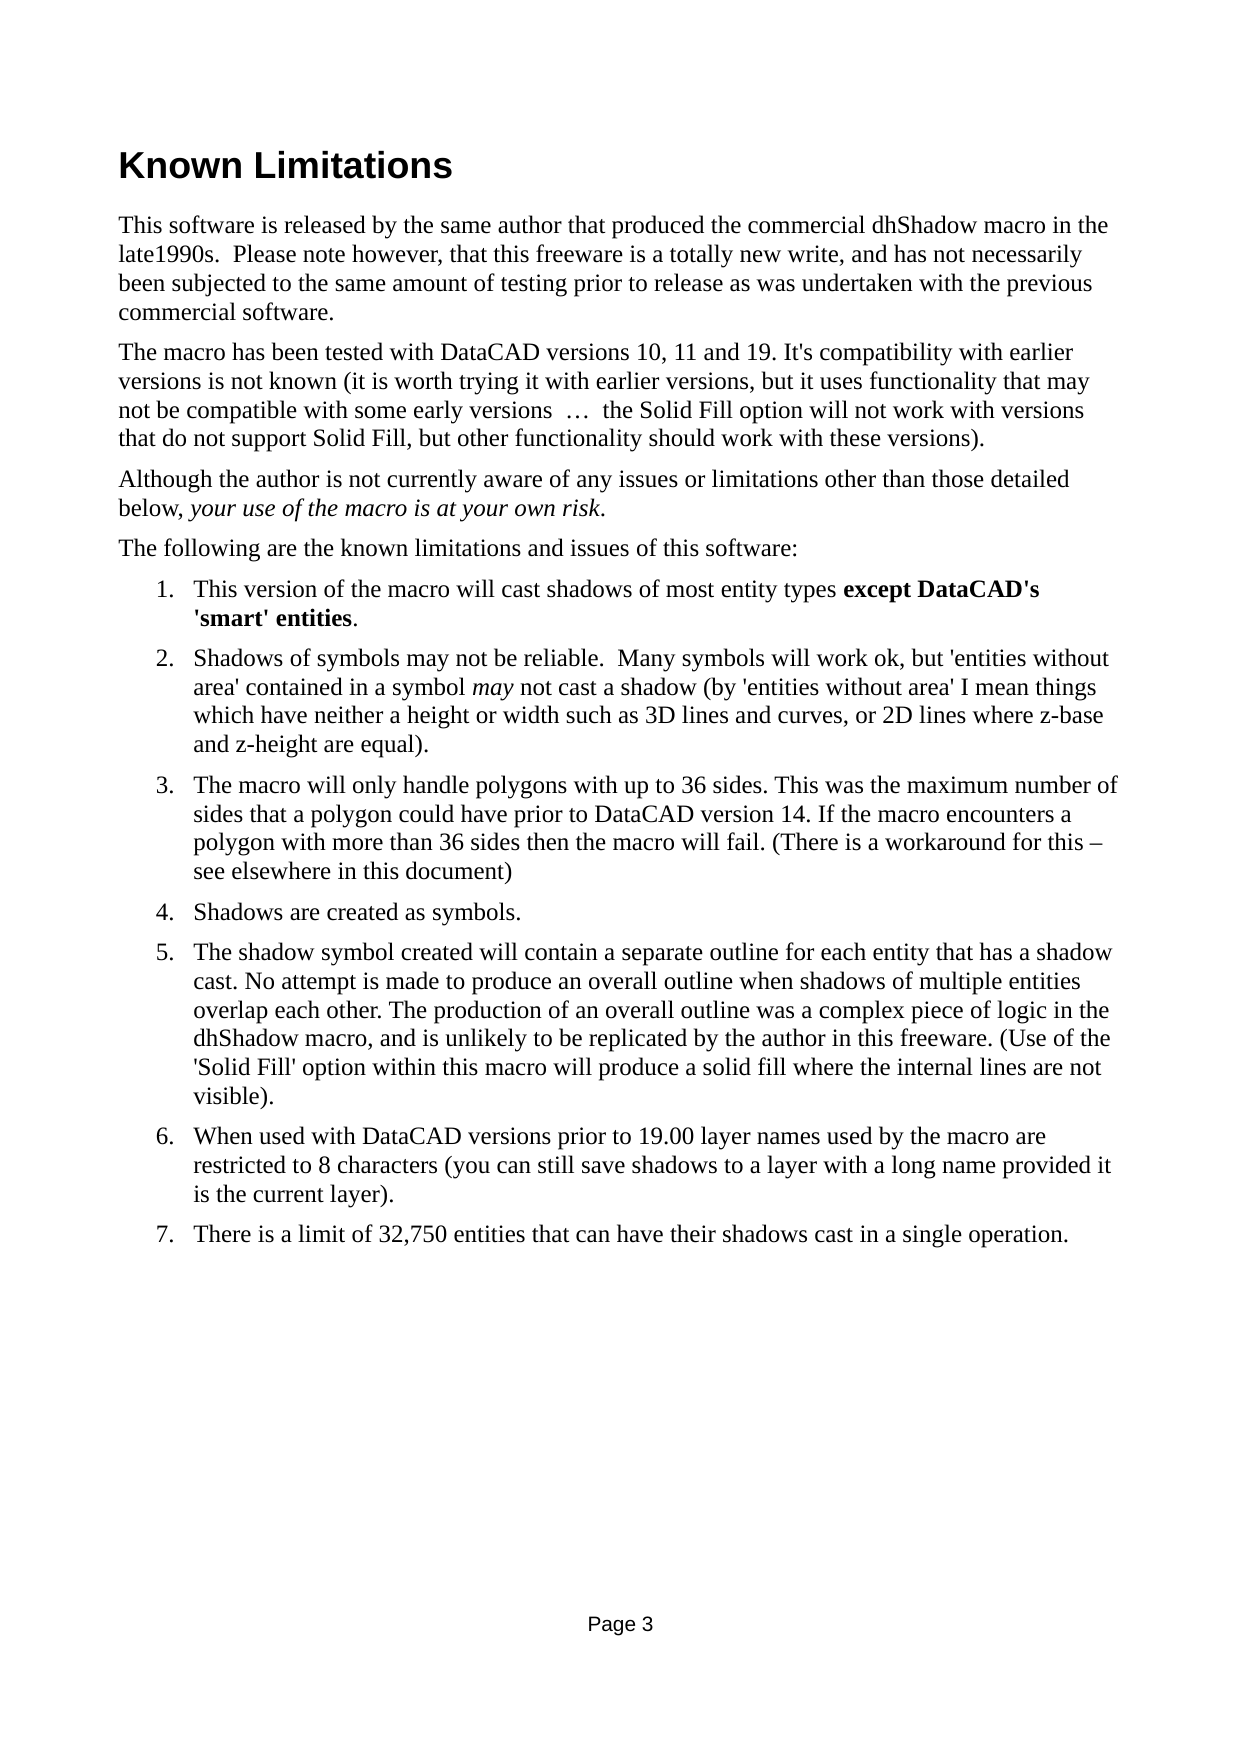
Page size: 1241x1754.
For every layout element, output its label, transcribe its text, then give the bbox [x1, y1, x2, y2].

list This version of the macro will cast shadows of most entity types except DataCAD's 'smart' entities. [156, 574, 1122, 631]
text The macro has been tested with DataCAD versions 10, 11 and 19. It's compatibility with earlier versions is not known (it is worth trying it with earlier versions, but it uses functionality that may not be compatible with some early versions … the Solid Fill option will not work with versions that do not support Solid Fill, but other functionality should work with these versions). [118, 337, 1122, 452]
list The macro will only handle polygons with up to 36 sides. This was the maximum number of sides that a polygon could have prior to DataCAD version 14. If the macro encounters a polygon with more than 36 sides then the macro will fail. (There is a workaround for this – see elsewhere in this document) [156, 770, 1122, 885]
list When used with DataCAD versions prior to 19.00 layer names used by the macro are restricted to 8 characters (you can still save shadows to a layer with a long name provided it is the current layer). [156, 1121, 1122, 1208]
list The shadow symbol created will contain a separate outline for each entity that has a shadow cast. No attempt is made to produce an overall outline when shadows of multiple entities overlap each other. The production of an overall outline was a complex piece of logic in the dhShadow macro, and is unlikely to be replicated by the author in this freeware. (Use of the 'Solid Fill' option within this macro will produce a solid fill where the internal lines are not visible). [156, 937, 1122, 1110]
text Although the author is not currently aware of any issues or limitations other than those detailed below, your use of the macro is at your own risk. [118, 464, 1122, 522]
list Shadows are created as symbols. [156, 897, 1122, 925]
list There is a limit of 32,750 entities that can have their shadows cast in a single operation. [156, 1219, 1122, 1248]
subtitle Known Limitations [118, 143, 1122, 186]
text The following are the known limitations and issues of this software: [118, 533, 1122, 562]
text This software is released by the same author that produced the commercial dhShadow macro in the late1990s. Please note however, that this freeware is a totally new write, and has not necessarily been subjected to the same amount of testing prior to release as was undertaken with the previous commercial software. [118, 211, 1122, 326]
list Shadows of symbols may not be reliable. Many symbols will work ok, but 'entities without area' contained in a symbol may not cast a shadow (by 'entities without area' I mean things which have neither a height or width such as 3D lines and curves, or 2D lines where z-base and z-height are equal). [156, 643, 1122, 758]
